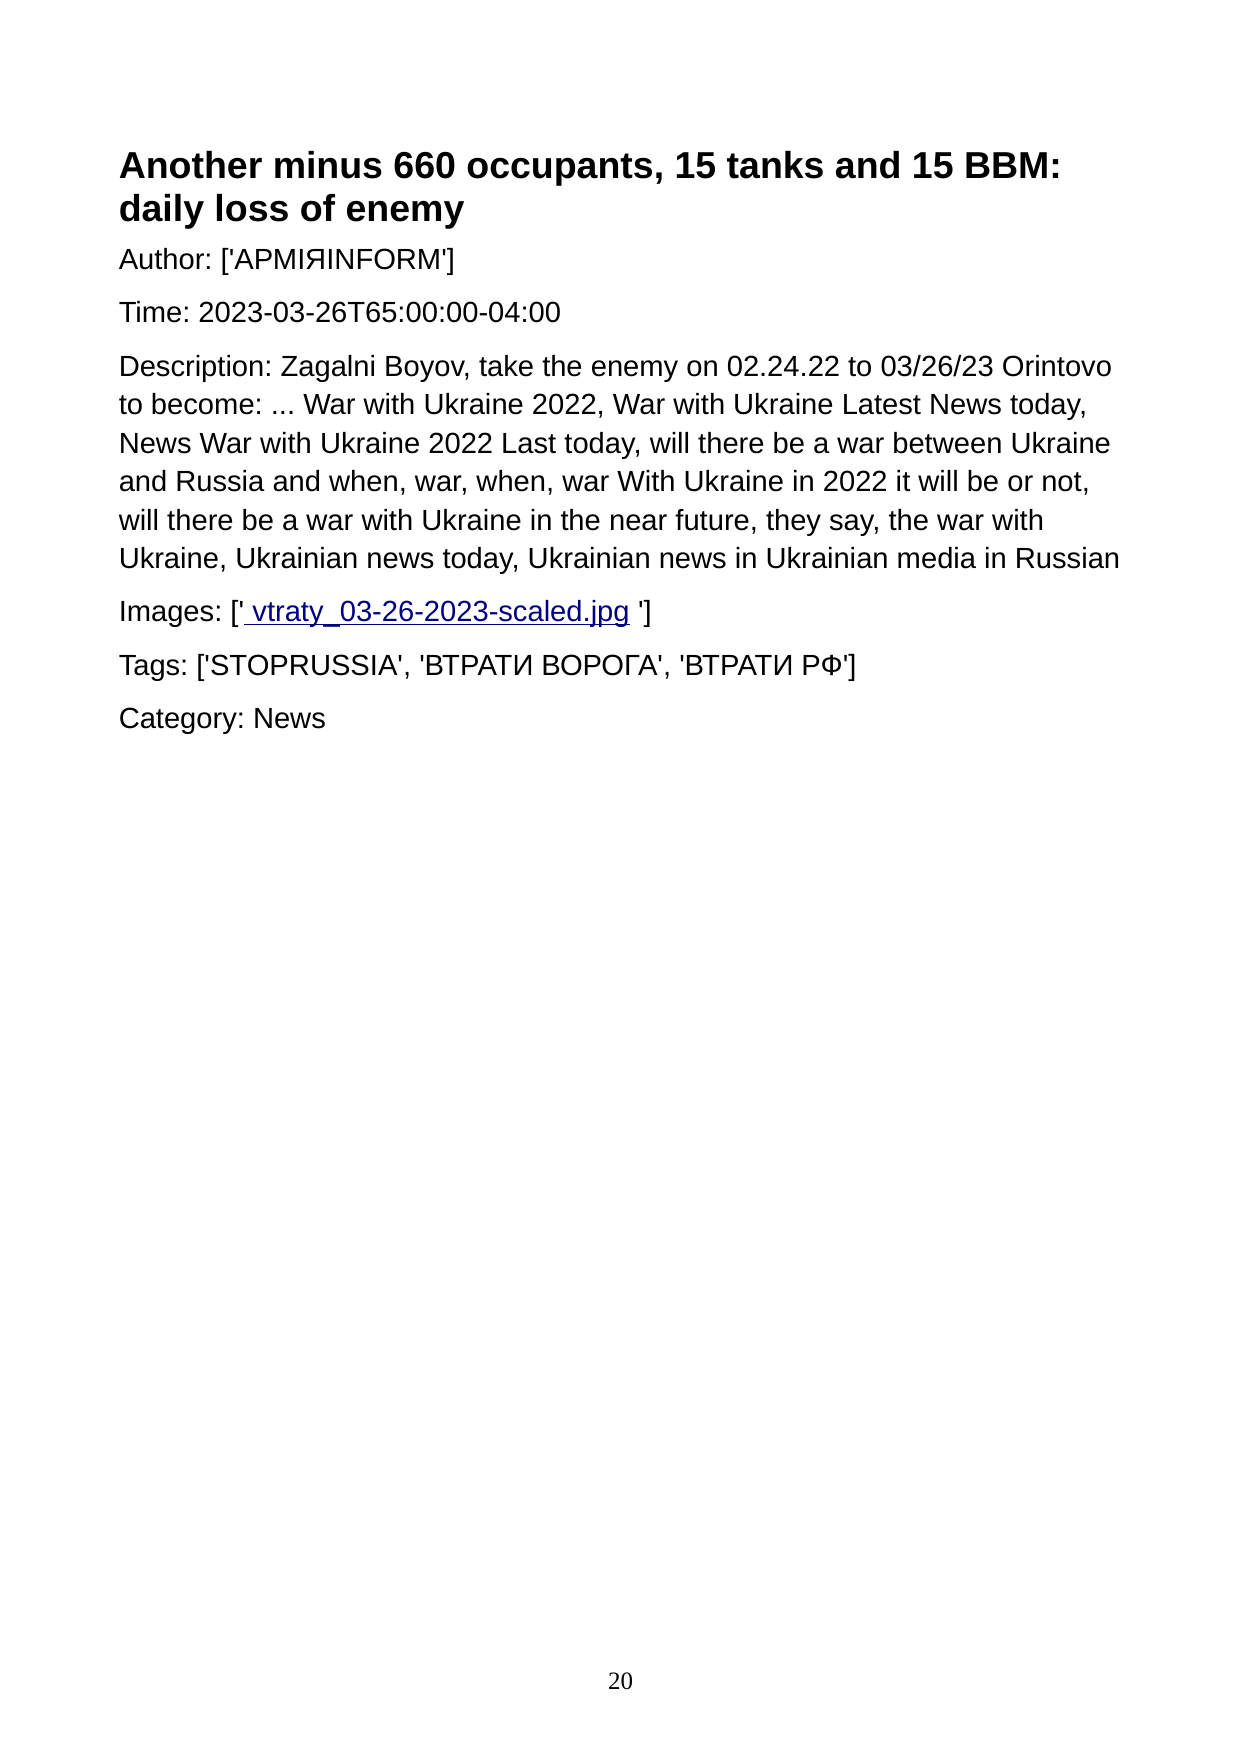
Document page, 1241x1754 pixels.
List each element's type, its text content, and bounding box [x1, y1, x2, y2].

text Description: Zagalni Boyov, take the enemy on 02.24.22 to 03/26/23 Orintovo to become: ... War with Ukraine 2022, War with Ukraine Latest News today, News War with Ukraine 2022 Last today, will there be a war between Ukraine and Russia and when, war, when, war With Ukraine in 2022 it will be or not, will there be a war with Ukraine in the near future, they say, the war with Ukraine, Ukrainian news today, Ukrainian news in Ukrainian media in Russian [118, 348, 1122, 575]
text Tags: ['STOPRUSSIA', 'ВТРАТИ ВОРОГА', 'ВТРАТИ РФ'] [118, 647, 1122, 681]
text Author: ['АРМІЯINFORM'] [118, 242, 1122, 276]
text Images: [' vtraty_03-26-2023-scaled.jpg '] [118, 594, 1122, 628]
text Category: News [118, 701, 1122, 734]
text Time: 2023-03-26T65:00:00-04:00 [118, 295, 1122, 329]
subtitle Another minus 660 occupants, 15 tanks and 15 BBM: daily loss of enemy [118, 143, 1122, 230]
